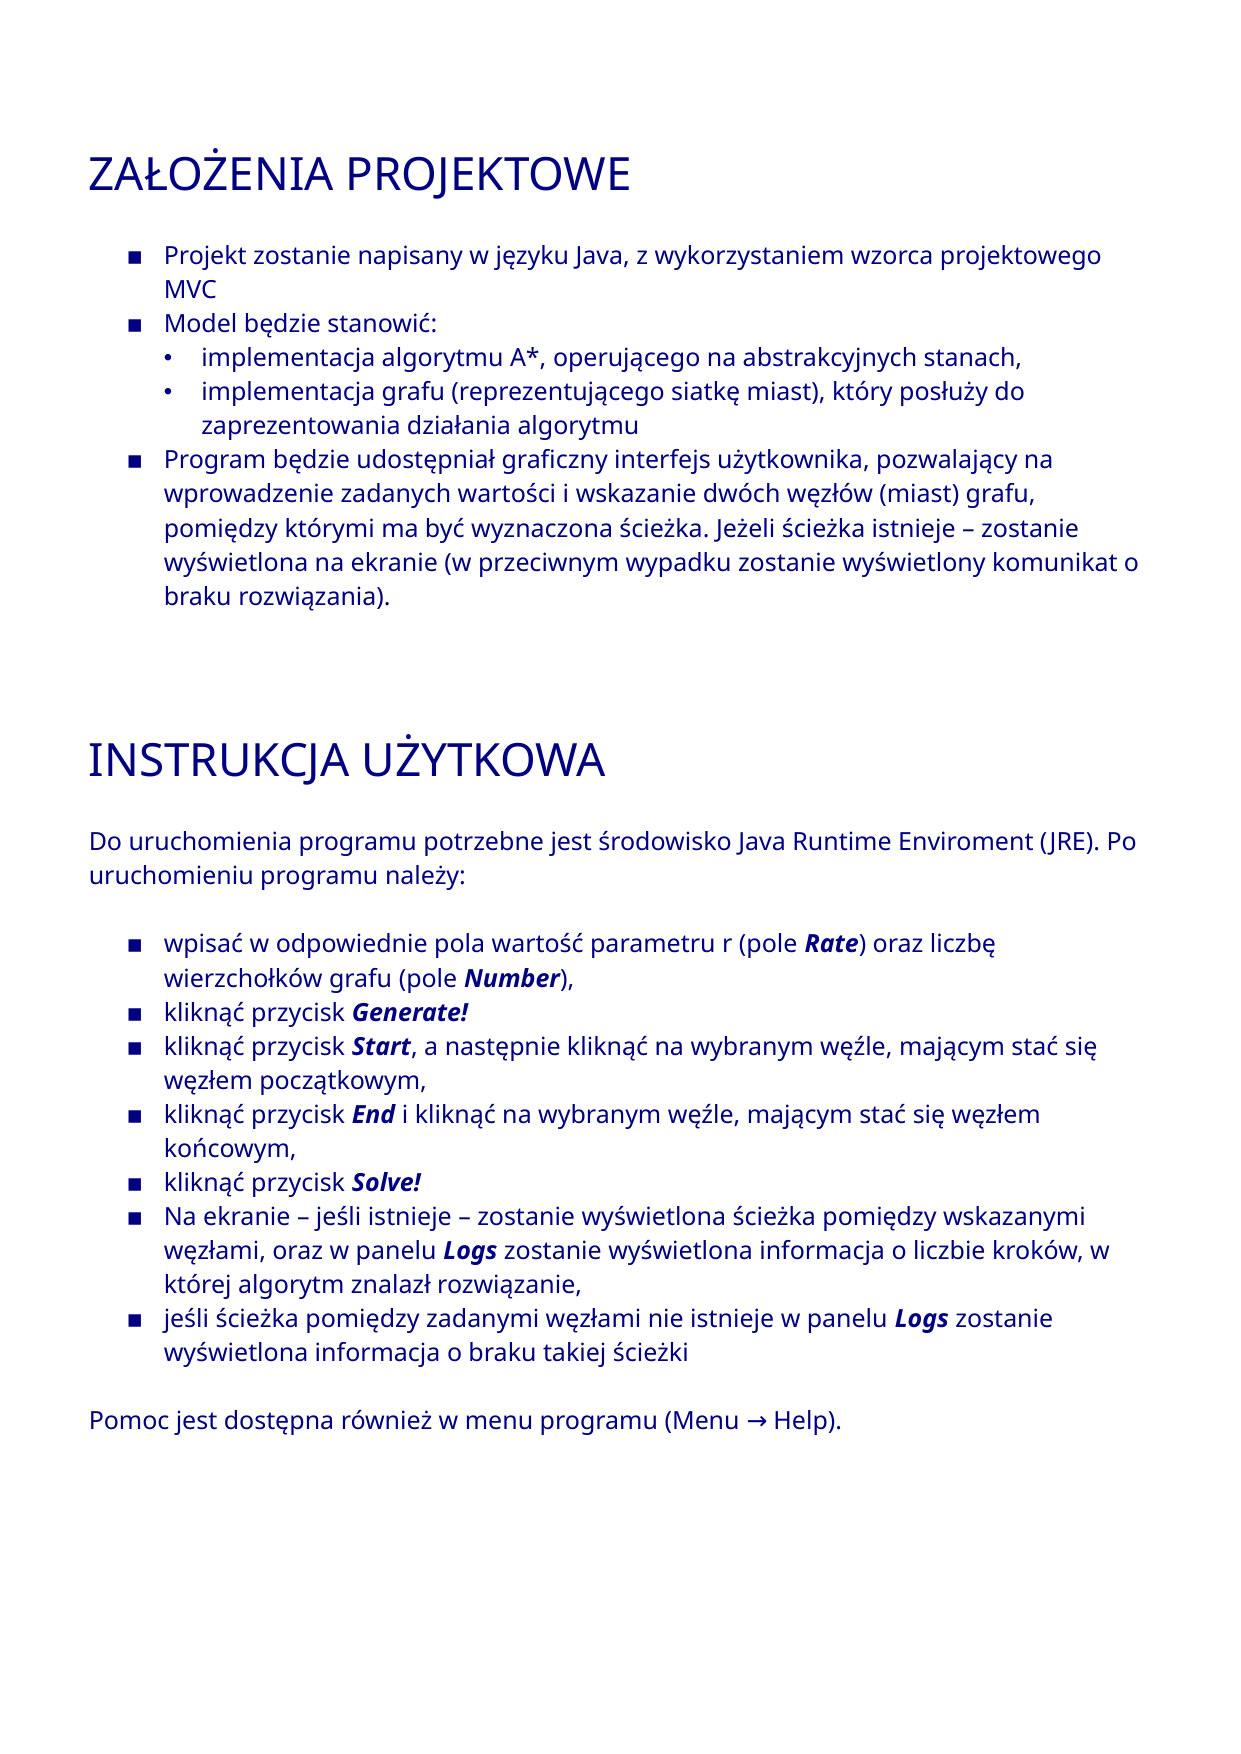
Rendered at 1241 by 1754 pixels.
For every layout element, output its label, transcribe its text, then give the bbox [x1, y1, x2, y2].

list jeśli ścieżka pomiędzy zadanymi węzłami nie istnieje w panelu Logs zostanie wyświetlona informacja o braku takiej ścieżki [126, 1301, 1152, 1369]
list kliknąć przycisk Start, a następnie kliknąć na wybranym węźle, mającym stać się węzłem początkowym, [126, 1028, 1152, 1096]
text INSTRUKCJA UŻYTKOWA [88, 727, 1152, 790]
text Do uruchomienia programu potrzebne jest środowisko Java Runtime Enviroment (JRE). Po uruchomieniu programu należy: [88, 824, 1152, 892]
list Projekt zostanie napisany w języku Java, z wykorzystaniem wzorca projektowego MVC [126, 238, 1152, 306]
text Pomoc jest dostępna również w menu programu (Menu → Help). [88, 1403, 1152, 1437]
list kliknąć przycisk End i kliknąć na wybranym węźle, mającym stać się węzłem końcowym, [126, 1096, 1152, 1164]
list kliknąć przycisk Solve! [126, 1164, 1152, 1199]
list wpisać w odpowiednie pola wartość parametru r (pole Rate) oraz liczbę wierzchołków grafu (pole Number), [126, 926, 1152, 994]
list Program będzie udostępniał graficzny interfejs użytkownika, pozwalający na wprowadzenie zadanych wartości i wskazanie dwóch węzłów (miast) grafu, pomiędzy którymi ma być wyznaczona ścieżka. Jeżeli ścieżka istnieje – zostanie wyświetlona na ekranie (w przeciwnym wypadku zostanie wyświetlony komunikat o braku rozwiązania). [126, 442, 1152, 612]
list implementacja grafu (reprezentującego siatkę miast), który posłuży do zaprezentowania działania algorytmu [163, 374, 1152, 442]
list implementacja algorytmu A*, operującego na abstrakcyjnych stanach, [163, 340, 1152, 374]
text ZAŁOŻENIA PROJEKTOWE [88, 141, 1152, 204]
list kliknąć przycisk Generate! [126, 994, 1152, 1028]
list Model będzie stanowić: [126, 306, 1152, 340]
list Na ekranie – jeśli istnieje – zostanie wyświetlona ścieżka pomiędzy wskazanymi węzłami, oraz w panelu Logs zostanie wyświetlona informacja o liczbie kroków, w której algorytm znalazł rozwiązanie, [126, 1199, 1152, 1301]
